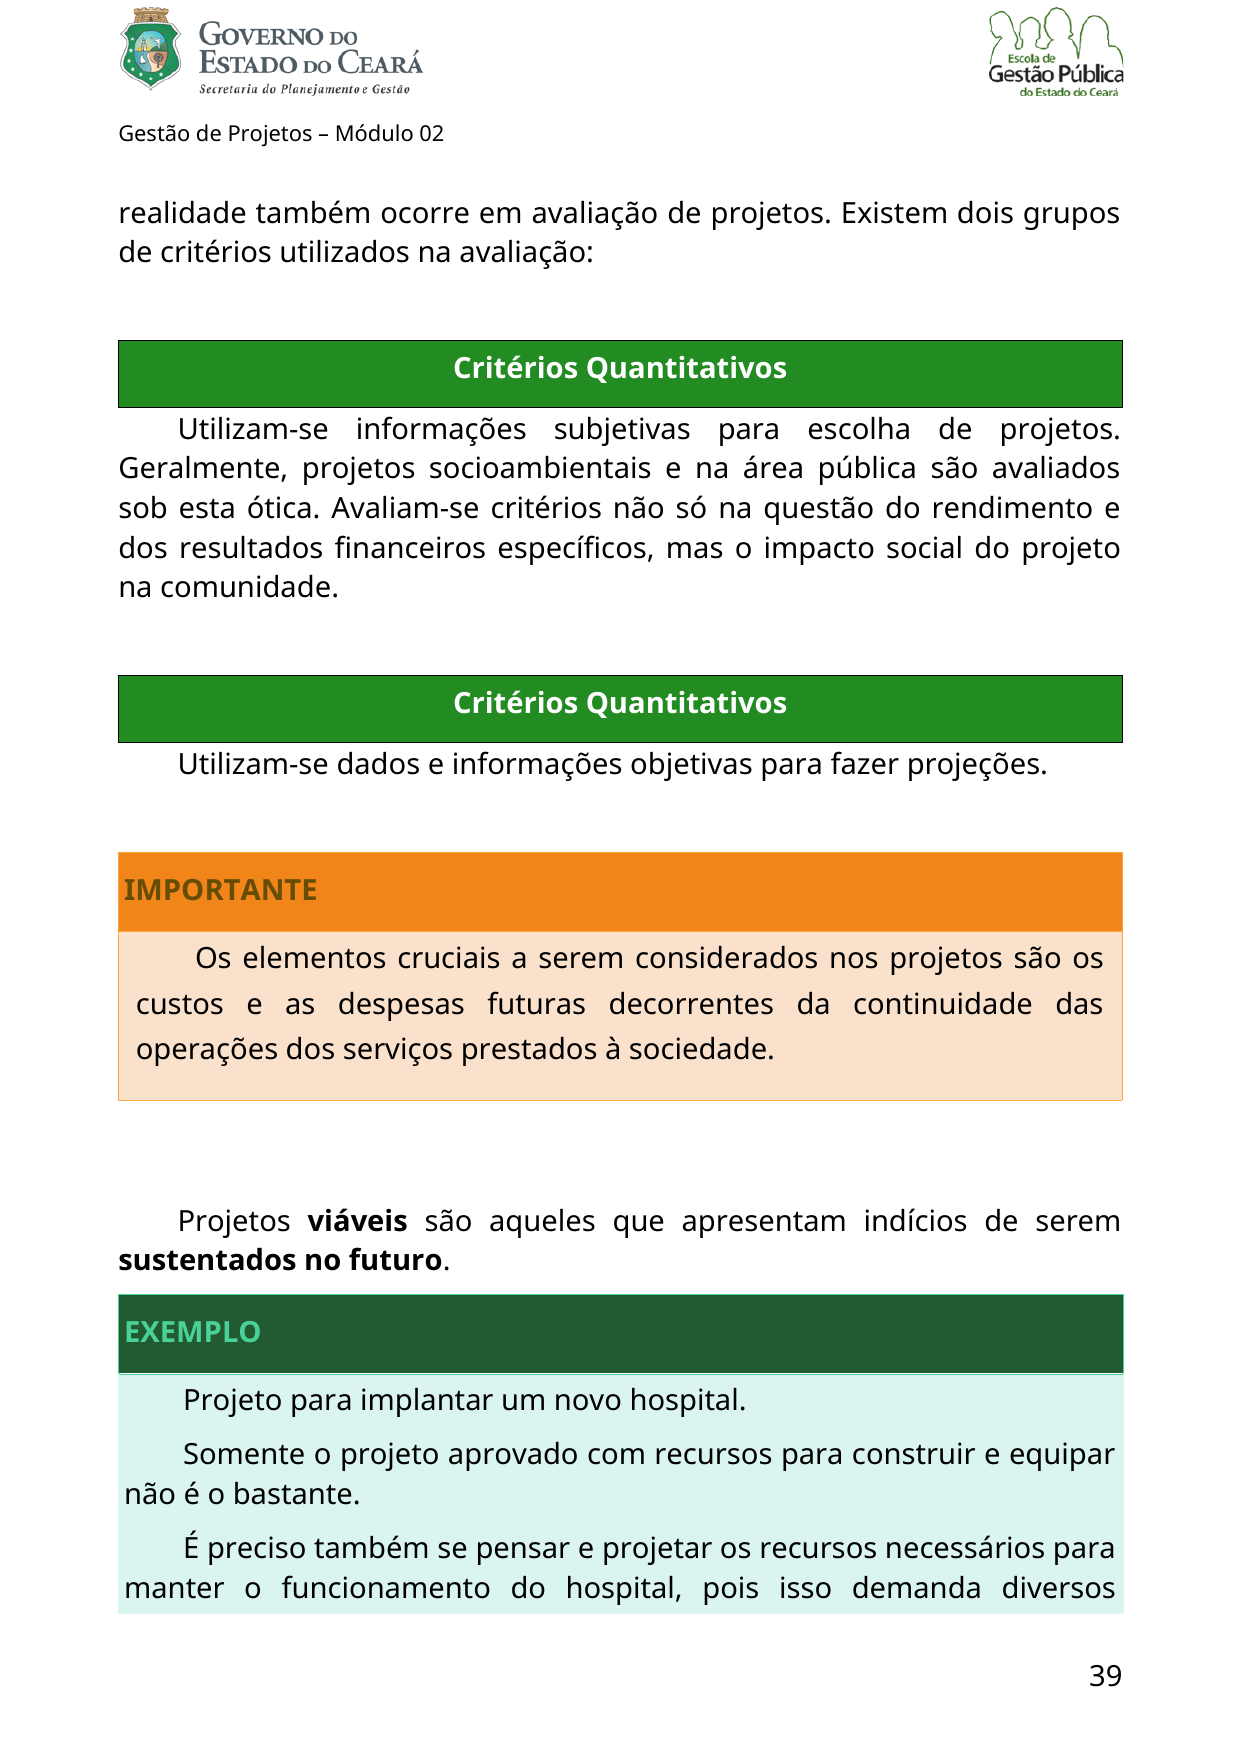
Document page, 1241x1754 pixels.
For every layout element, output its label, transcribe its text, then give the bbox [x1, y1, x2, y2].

table_cell Projeto para implantar um novo hospital. Somente o projeto aprovado com recursos para construir e equipar não é o bastante. É preciso também se pensar e projetar os recursos necessários para manter o funcionamento do hospital, pois isso demanda diversos [119, 1375, 1123, 1613]
picture [120, 7, 1124, 96]
table_cell Os elementos cruciais a serem considerados nos projetos são os custos e as despesas futuras decorrentes da continuidade das operações dos serviços prestados à sociedade. [119, 932, 1122, 1100]
table_header Critérios Quantitativos [119, 676, 1122, 742]
table_header EXEMPLO [119, 1295, 1123, 1373]
table_header IMPORTANTE [119, 853, 1122, 931]
table_header Critérios Quantitativos [119, 341, 1122, 407]
text realidade também ocorre em avaliação de projetos. Existem dois grupos de critérios utilizados na avaliação: [118, 192, 1122, 271]
text Utilizam-se informações subjetivas para escolha de projetos. Geralmente, projetos socioambientais e na área pública são avaliados sob esta ótica. Avaliam-se critérios não só na questão do rendimento e dos resultados financeiros específicos, mas o impacto social do projeto na comunidade. [118, 408, 1122, 606]
text Projetos viáveis são aqueles que apresentam indícios de serem sustentados no futuro. [118, 1200, 1122, 1279]
text Utilizam-se dados e informações objetivas para fazer projeções. [118, 743, 1122, 783]
